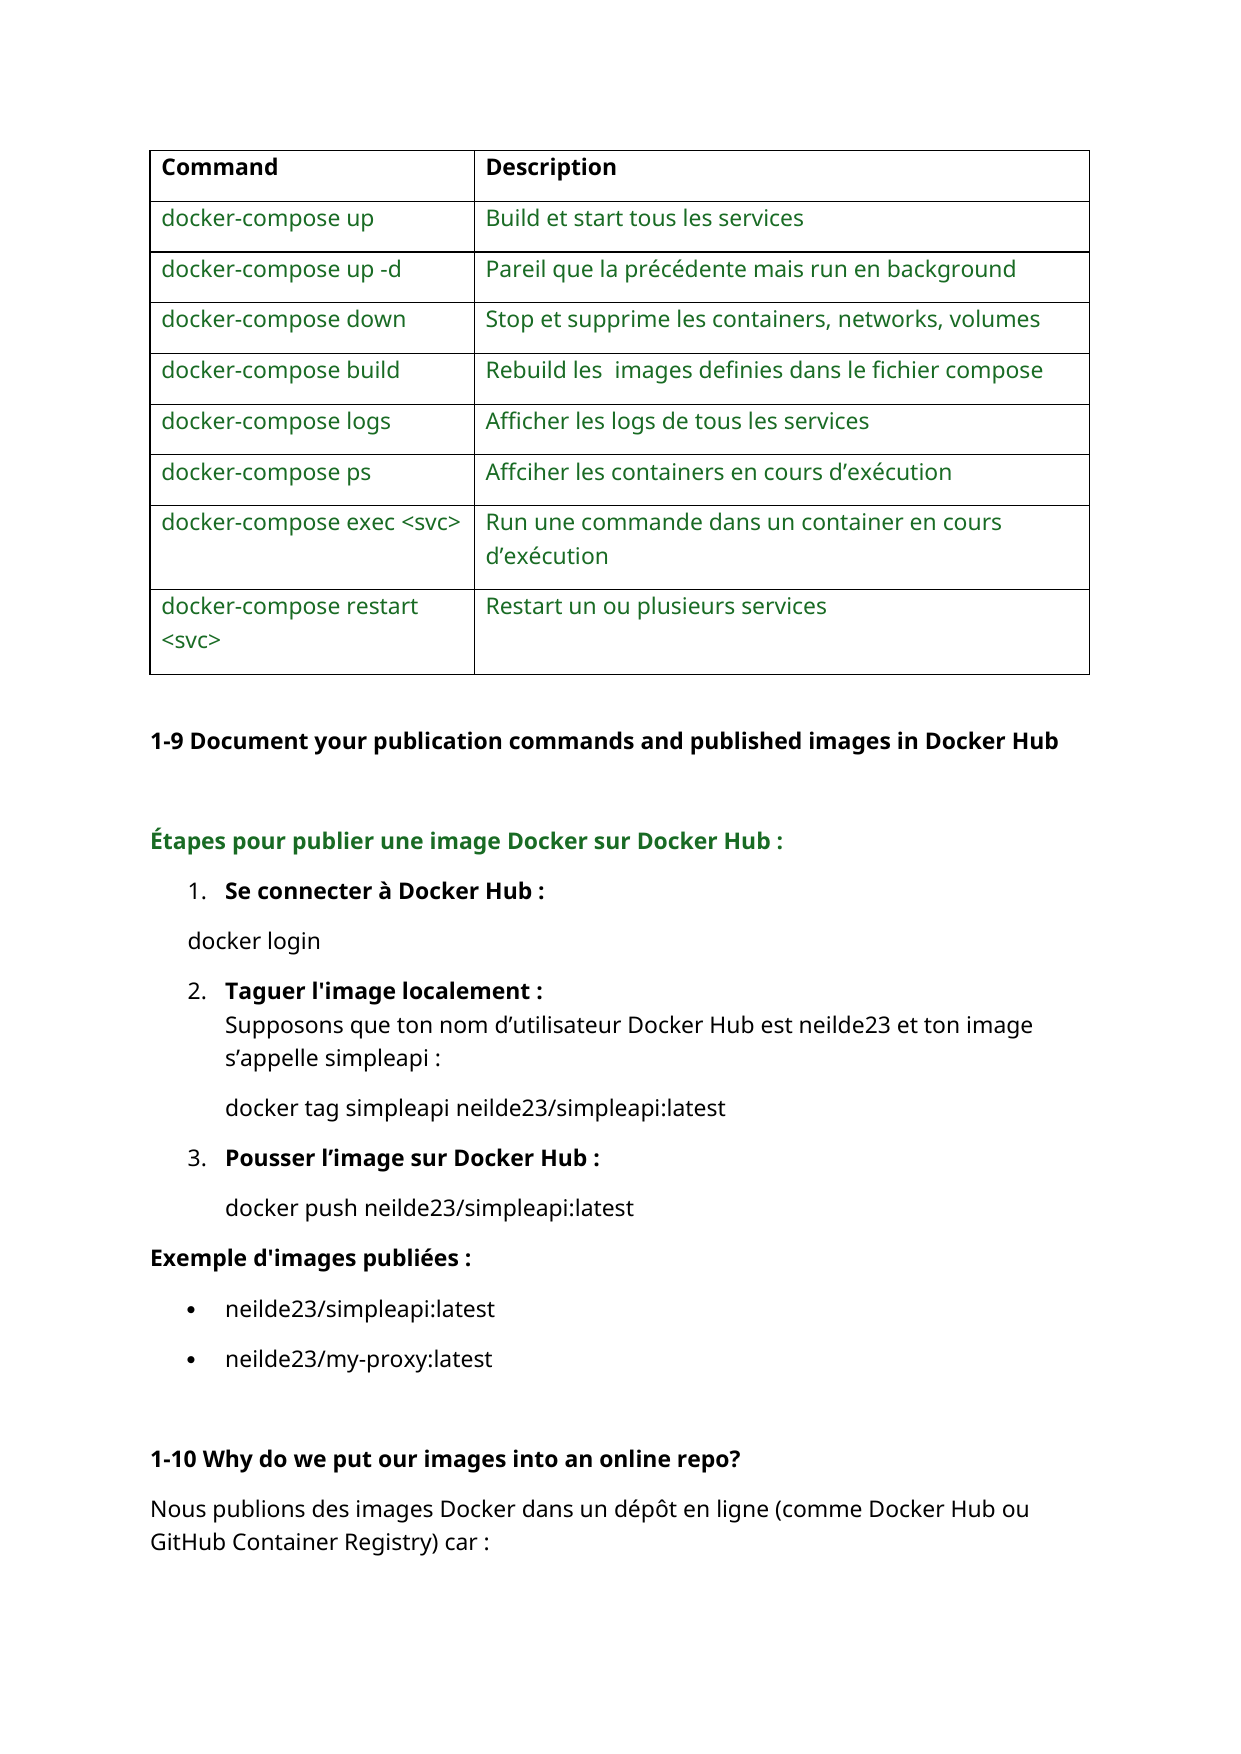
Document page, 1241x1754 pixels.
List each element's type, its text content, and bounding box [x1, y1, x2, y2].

table_cell Rebuild les images definies dans le fichier compose [475, 354, 1089, 404]
table_cell docker-compose ps [151, 455, 474, 505]
list Pousser l’image sur Docker Hub : [187, 1142, 1090, 1173]
text docker tag simpleapi neilde23/simpleapi:latest [225, 1092, 1090, 1123]
list neilde23/simpleapi:latest [187, 1292, 1090, 1324]
table_cell docker-compose exec <svc> [151, 506, 474, 589]
table_cell docker-compose logs [151, 405, 474, 454]
table_cell docker-compose up -d [151, 253, 474, 302]
table_cell docker-compose down [151, 303, 474, 353]
table_cell Affciher les containers en cours d’exécution [475, 455, 1089, 505]
text 1-9 Document your publication commands and published images in Docker Hub [150, 724, 1090, 756]
table_cell docker-compose restart <svc> [151, 590, 474, 673]
table_cell Stop et supprime les containers, networks, volumes [475, 303, 1089, 353]
text Exemple d'images publiées : [150, 1242, 1090, 1274]
list Se connecter à Docker Hub : [187, 875, 1090, 906]
table_cell Restart un ou plusieurs services [475, 590, 1089, 673]
text docker login [187, 925, 1090, 956]
table_cell Build et start tous les services [475, 202, 1089, 251]
table_cell docker-compose up [151, 202, 474, 251]
table_header Command [151, 151, 474, 201]
text Étapes pour publier une image Docker sur Docker Hub : [150, 825, 1090, 856]
table_cell Run une commande dans un container en cours d’exécution [475, 506, 1089, 589]
table_cell Pareil que la précédente mais run en background [475, 253, 1089, 302]
list neilde23/my-proxy:latest [187, 1343, 1090, 1374]
table_header Description [475, 151, 1089, 201]
table_cell Afficher les logs de tous les services [475, 405, 1089, 454]
text 1-10 Why do we put our images into an online repo? [150, 1443, 1090, 1474]
table_cell docker-compose build [151, 354, 474, 404]
text Nous publions des images Docker dans un dépôt en ligne (comme Docker Hub ou GitHub Container Registry) car : [150, 1493, 1090, 1558]
text docker push neilde23/simpleapi:latest [225, 1192, 1090, 1223]
list Taguer l'image localement : Supposons que ton nom d’utilisateur Docker Hub est neilde23 et ton image s’appelle simpleapi : [187, 975, 1090, 1073]
